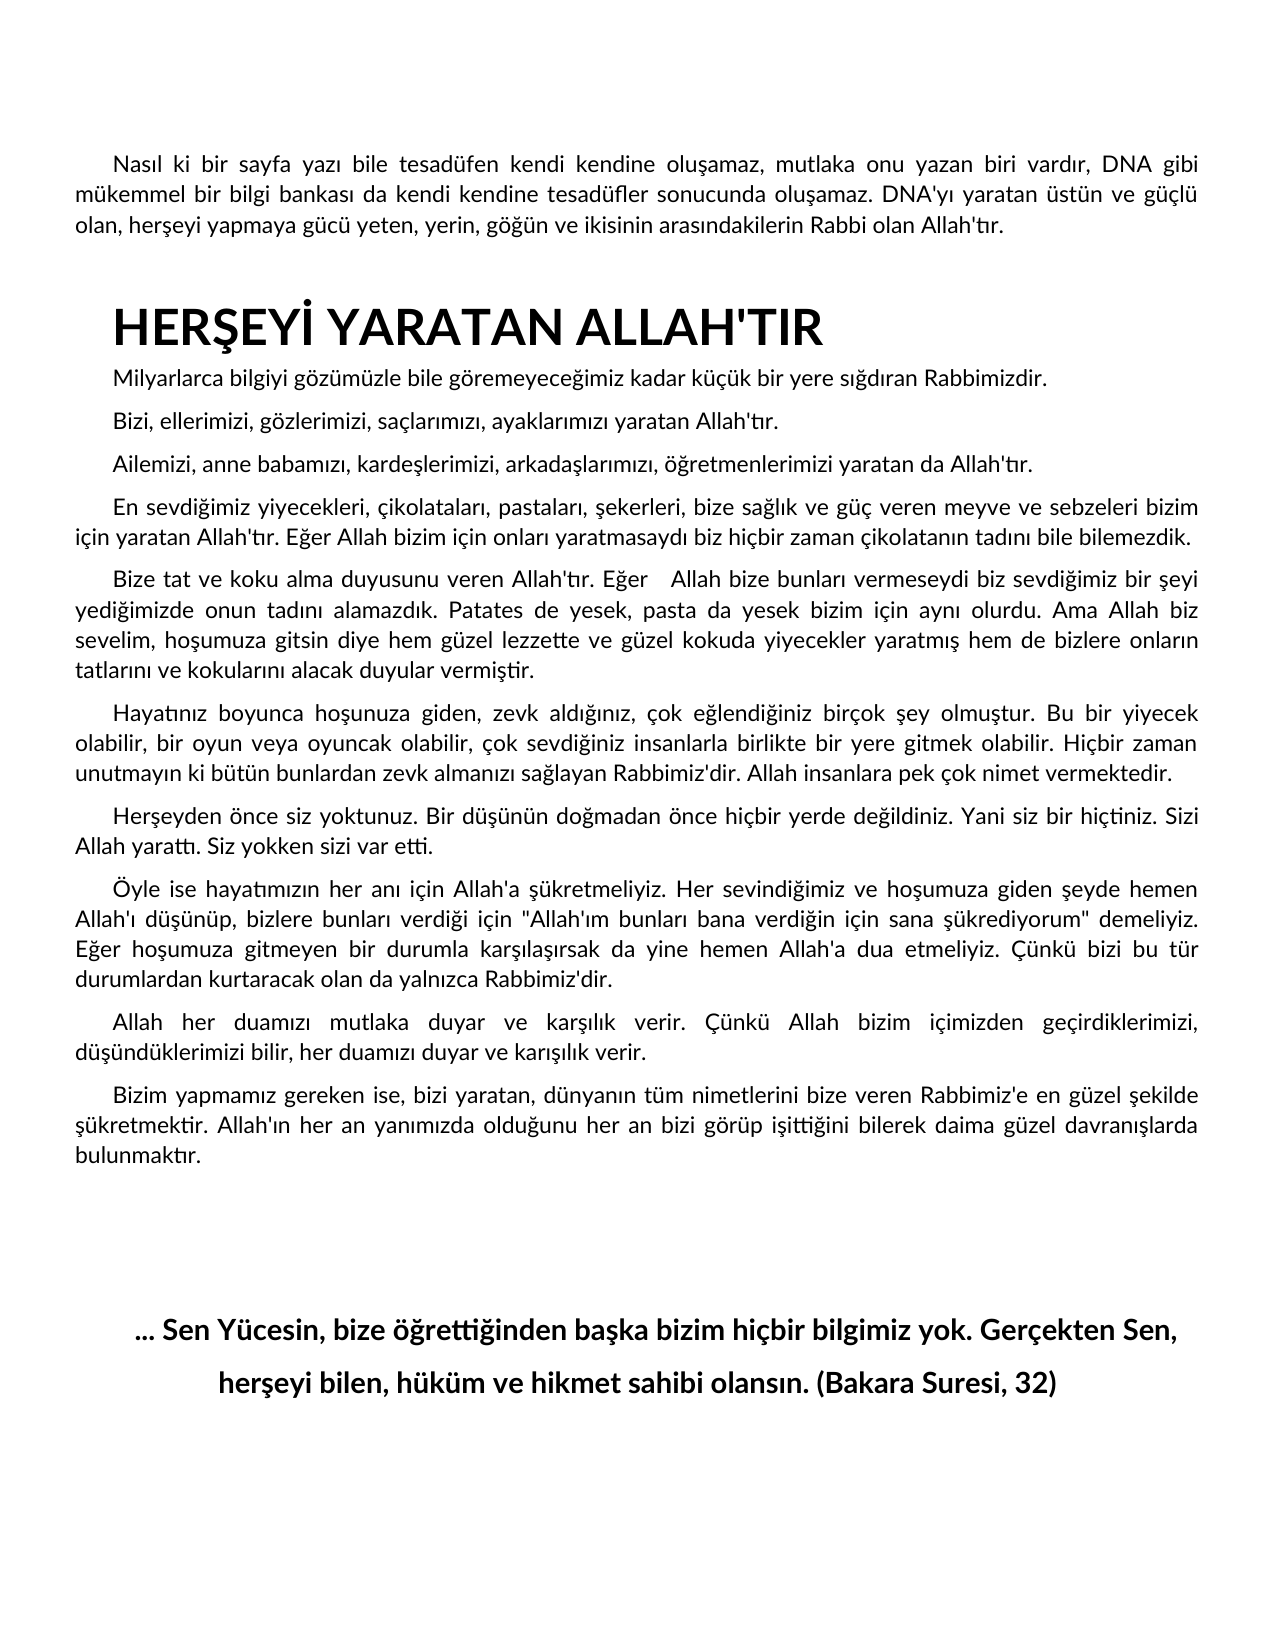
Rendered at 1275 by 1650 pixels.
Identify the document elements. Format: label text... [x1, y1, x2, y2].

text Nasıl ki bir sayfa yazı bile tesadüfen kendi kendine oluşamaz, mutlaka onu yazan biri vardır, DNA gibi mükemmel bir bilgi bankası da kendi kendine tesadüfler sonucunda oluşamaz. DNA'yı yaratan üstün ve güçlü olan, herşeyi yapmaya gücü yeten, yerin, göğün ve ikisinin arasındakilerin Rabbi olan Allah'tır. [75, 150, 1200, 238]
text Hayatınız boyunca hoşunuza giden, zevk aldığınız, çok eğlendiğiniz birçok şey olmuştur. Bu bir yiyecek olabilir, bir oyun veya oyuncak olabilir, çok sevdiğiniz insanlarla birlikte bir yere gitmek olabilir. Hiçbir zaman unutmayın ki bütün bunlardan zevk almanızı sağlayan Rabbimiz'dir. Allah insanlara pek çok nimet vermektedir. [75, 698, 1200, 786]
subtitle HERŞEYİ YARATAN ALLAH'TIR [112, 296, 1200, 356]
text Bize tat ve koku alma duyusunu veren Allah'tır. Eğer Allah bize bunları vermeseydi biz sevdiğimiz bir şeyi yediğimizde onun tadını alamazdık. Patates de yesek, pasta da yesek bizim için aynı olurdu. Ama Allah biz sevelim, hoşumuza gitsin diye hem güzel lezzette ve güzel kokuda yiyecekler yaratmış hem de bizlere onların tatlarını ve kokularını alacak duyular vermiştir. [75, 565, 1200, 683]
text ... Sen Yücesin, bize öğrettiğinden başka bizim hiçbir bilgimiz yok. Gerçekten Sen, herşeyi bilen, hüküm ve hikmet sahibi olansın. (Bakara Suresi, 32) [75, 1312, 1200, 1399]
text Herşeyden önce siz yoktunuz. Bir düşünün doğmadan önce hiçbir yerde değildiniz. Yani siz bir hiçtiniz. Sizi Allah yarattı. Siz yokken sizi var etti. [75, 802, 1200, 859]
text Ailemizi, anne babamızı, kardeşlerimizi, arkadaşlarımızı, öğretmenlerimizi yaratan da Allah'tır. [75, 449, 1200, 477]
text Allah her duamızı mutlaka duyar ve karşılık verir. Çünkü Allah bizim içimizden geçirdiklerimizi, düşündüklerimizi bilir, her duamızı duyar ve karışılık verir. [75, 1008, 1200, 1066]
text En sevdiğimiz yiyecekleri, çikolataları, pastaları, şekerleri, bize sağlık ve güç veren meyve ve sebzeleri bizim için yaratan Allah'tır. Eğer Allah bizim için onları yaratmasaydı biz hiçbir zaman çikolatanın tadını bile bilemezdik. [75, 492, 1200, 550]
text Bizim yapmamız gereken ise, bizi yaratan, dünyanın tüm nimetlerini bize veren Rabbimiz'e en güzel şekilde şükretmektir. Allah'ın her an yanımızda olduğunu her an bizi görüp işittiğini bilerek daima güzel davranışlarda bulunmaktır. [75, 1081, 1200, 1169]
text Bizi, ellerimizi, gözlerimizi, saçlarımızı, ayaklarımızı yaratan Allah'tır. [75, 407, 1200, 434]
text Milyarlarca bilgiyi gözümüzle bile göremeyeceğimiz kadar küçük bir yere sığdıran Rabbimizdir. [75, 364, 1200, 392]
text Öyle ise hayatımızın her anı için Allah'a şükretmeliyiz. Her sevindiğimiz ve hoşumuza giden şeyde hemen Allah'ı düşünüp, bizlere bunları verdiği için "Allah'ım bunları bana verdiğin için sana şükrediyorum" demeliyiz. Eğer hoşumuza gitmeyen bir durumla karşılaşırsak da yine hemen Allah'a dua etmeliyiz. Çünkü bizi bu tür durumlardan kurtaracak olan da yalnızca Rabbimiz'dir. [75, 874, 1200, 993]
